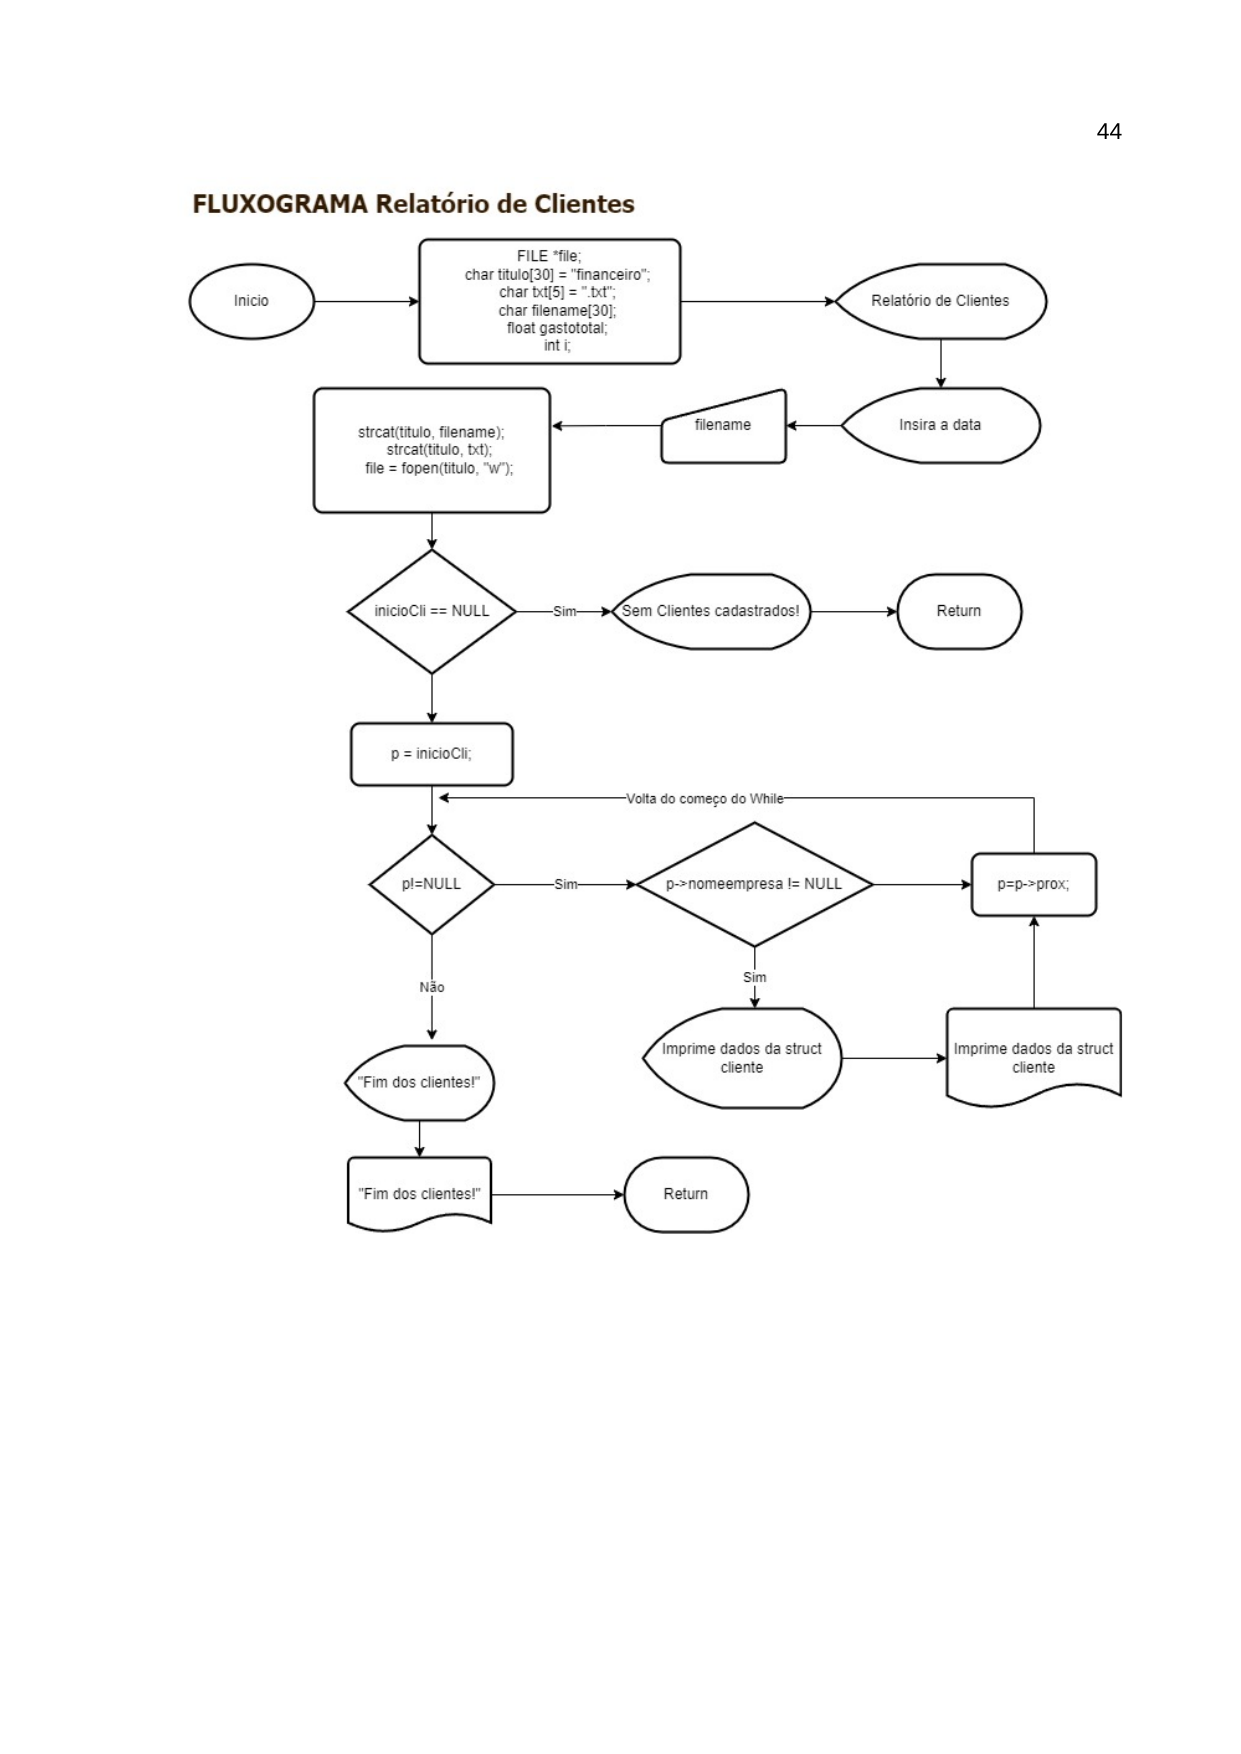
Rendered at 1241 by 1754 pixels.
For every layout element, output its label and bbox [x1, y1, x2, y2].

picture [177, 177, 1123, 1234]
